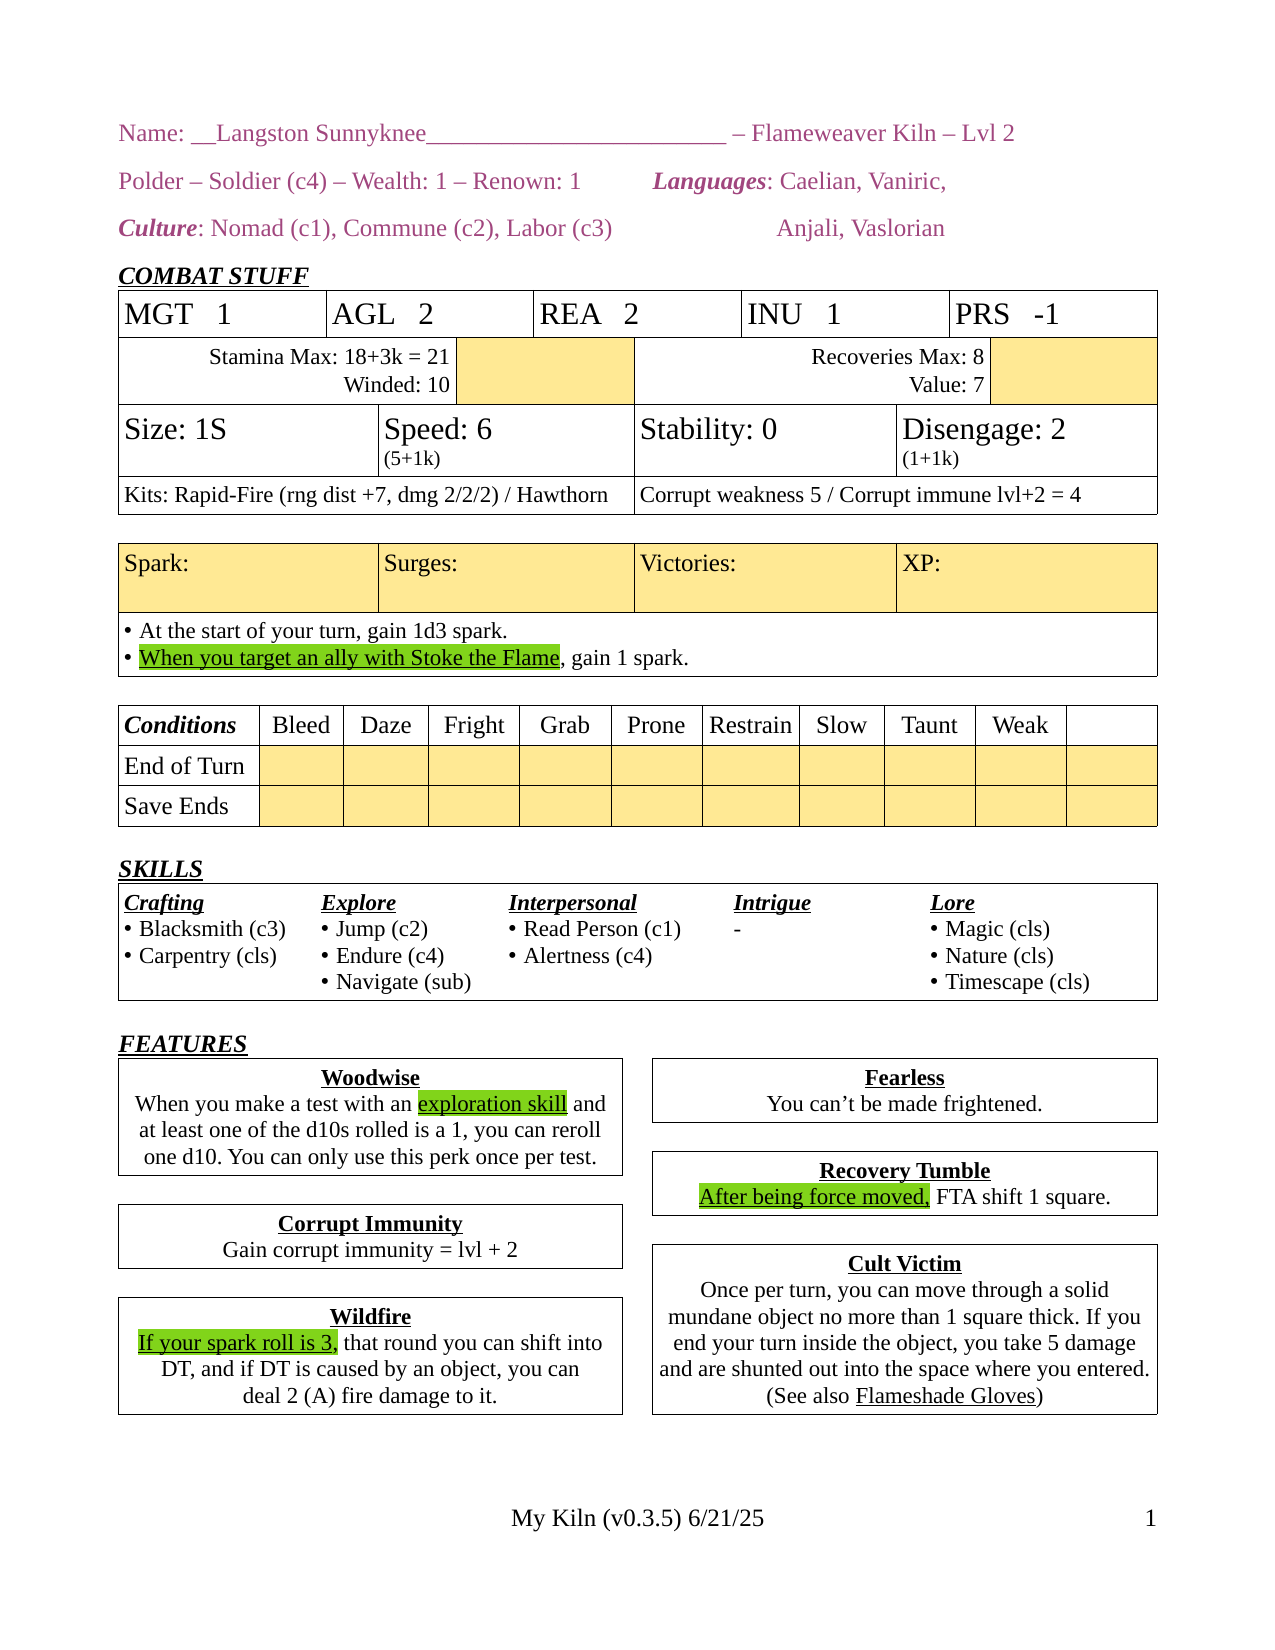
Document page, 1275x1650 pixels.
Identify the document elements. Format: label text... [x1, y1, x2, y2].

table_cell [1067, 786, 1157, 826]
table_cell [520, 786, 611, 826]
table_header MGT 1 [119, 291, 326, 337]
table_cell [429, 746, 519, 785]
table_header Restrain [703, 706, 799, 745]
table_header Daze [344, 706, 428, 745]
table_cell [976, 786, 1066, 826]
table_header Crafting Blacksmith (c3) Carpentry (cls) [119, 884, 315, 1000]
table_cell [885, 786, 975, 826]
table_header AGL 2 [327, 291, 533, 337]
text Name: __Langston Sunnyknee________________________ – Flameweaver Kiln – Lvl 2 [118, 118, 1157, 147]
table_header Cult Victim Once per turn, you can move through a solid mundane object no more than 1 square thick. If you end your turn inside the object, you take 5 damage and are shunted out into the space where you entered. (See also Flameshade Gloves) [653, 1245, 1157, 1414]
table_header Stability: 0 [635, 405, 896, 476]
table_header Disengage: 2 (1+1k) [897, 405, 1157, 476]
table_header INU 1 [742, 291, 949, 337]
table_cell [703, 786, 799, 826]
table_header Fright [429, 706, 519, 745]
table_header Grab [520, 706, 611, 745]
table_header Intrigue - [728, 884, 924, 1000]
table_header Corrupt Immunity Gain corrupt immunity = lvl + 2 [119, 1205, 622, 1268]
table_header Taunt [885, 706, 975, 745]
table_cell [429, 786, 519, 826]
table_header At the start of your turn, gain 1d3 spark. When you target an ally with Stoke the Flame, gain 1 spark. [119, 613, 1157, 676]
table_header REA 2 [534, 291, 741, 337]
table_header XP: [897, 544, 1157, 612]
table_header [991, 338, 1157, 404]
table_header Bleed [260, 706, 343, 745]
table_cell [612, 786, 702, 826]
table_cell Save Ends [119, 786, 259, 826]
table_cell [885, 746, 975, 785]
table_cell [260, 746, 343, 785]
text COMBAT STUFF [118, 261, 1157, 290]
table_cell [612, 746, 702, 785]
table_cell [344, 746, 428, 785]
table_cell [344, 786, 428, 826]
table_header PRS -1 [950, 291, 1157, 337]
text FEATURES [118, 1029, 1157, 1058]
table_cell [976, 746, 1066, 785]
table_header Woodwise When you make a test with an exploration skill and at least one of the d10s rolled is a 1, you can reroll one d10. You can only use this perk once per test. [119, 1059, 622, 1175]
table_header Stamina Max: 18+3k = 21 Winded: 10 [119, 338, 456, 404]
table_cell [800, 786, 884, 826]
text Languages: Caelian, Vaniric, [652, 166, 1157, 194]
table_cell [703, 746, 799, 785]
table_header Surges: [379, 544, 634, 612]
text SKILLS [118, 854, 1157, 883]
table_header Slow [800, 706, 884, 745]
table_header [457, 338, 634, 404]
table_header Corrupt weakness 5 / Corrupt immune lvl+2 = 4 [635, 477, 1157, 514]
table_header Prone [612, 706, 702, 745]
table_cell [520, 746, 611, 785]
table_cell [1067, 746, 1157, 785]
table_header Size: 1S [119, 405, 378, 476]
table_header Recoveries Max: 8 Value: 7 [635, 338, 990, 404]
text Anjali, Vaslorian [652, 213, 1157, 242]
table_header Recovery Tumble After being force moved, FTA shift 1 square. [653, 1152, 1157, 1215]
table_header Lore Magic (cls) Nature (cls) Timescape (cls) [924, 884, 1157, 1000]
table_header Explore Jump (c2) Endure (c4) Navigate (sub) [315, 884, 502, 1000]
table_header Kits: Rapid-Fire (rng dist +7, dmg 2/2/2) / Hawthorn [119, 477, 634, 514]
table_header [1067, 706, 1157, 745]
table_header Interpersonal Read Person (c1) Alertness (c4) [503, 884, 727, 1000]
table_header Weak [976, 706, 1066, 745]
table_header Spark: [119, 544, 378, 612]
table_cell [800, 746, 884, 785]
table_cell End of Turn [119, 746, 259, 785]
table_header Fearless You can’t be made frightened. [653, 1059, 1157, 1122]
table_cell [260, 786, 343, 826]
table_header Wildfire If your spark roll is 3, that round you can shift into DT, and if DT is caused by an object, you can deal 2 (A) fire damage to it. [119, 1298, 622, 1414]
text Culture: Nomad (c1), Commune (c2), Labor (c3) [118, 213, 622, 242]
table_header Speed: 6 (5+1k) [379, 405, 634, 476]
table_header Conditions [119, 706, 259, 745]
text Polder – Soldier (c4) – Wealth: 1 – Renown: 1 [118, 166, 622, 194]
table_header Victories: [635, 544, 896, 612]
